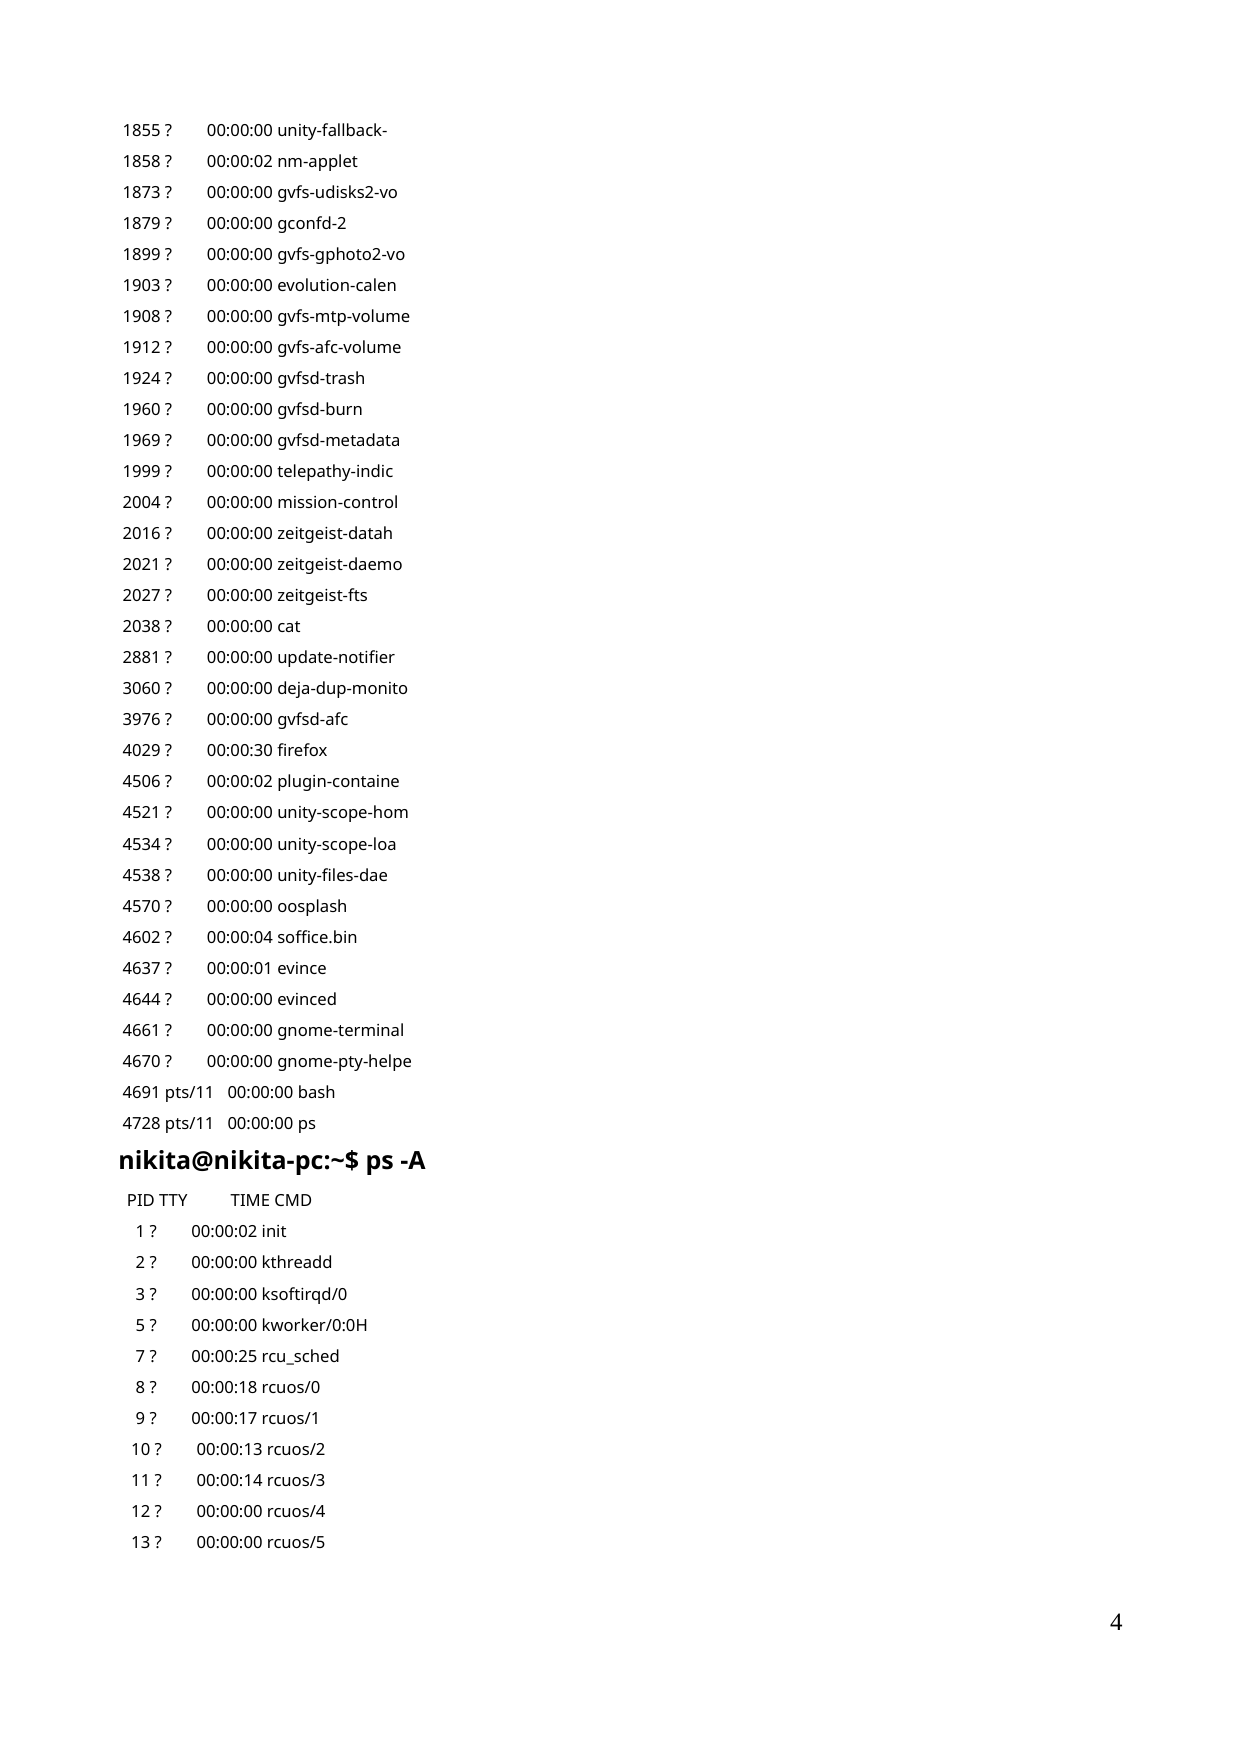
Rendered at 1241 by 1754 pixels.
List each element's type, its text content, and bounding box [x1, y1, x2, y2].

list nikita@nikita-pc:~$ ps -A [118, 1142, 1122, 1177]
list 1999 ? 00:00:00 telepathy-indic [118, 459, 1122, 482]
list 5 ? 00:00:00 kworker/0:0H [118, 1313, 1122, 1336]
list 1855 ? 00:00:00 unity-fallback- [118, 118, 1122, 141]
list PID TTY TIME CMD [118, 1189, 1122, 1212]
list 2881 ? 00:00:00 update-notifier [118, 646, 1122, 668]
list 2021 ? 00:00:00 zeitgeist-daemo [118, 553, 1122, 575]
list 1903 ? 00:00:00 evolution-calen [118, 273, 1122, 296]
list 10 ? 00:00:13 rcuos/2 [118, 1437, 1122, 1460]
list 3060 ? 00:00:00 deja-dup-monito [118, 677, 1122, 699]
list 1 ? 00:00:02 init [118, 1220, 1122, 1243]
list 2038 ? 00:00:00 cat [118, 615, 1122, 637]
list 8 ? 00:00:18 rcuos/0 [118, 1375, 1122, 1398]
list 1899 ? 00:00:00 gvfs-gphoto2-vo [118, 242, 1122, 265]
list 11 ? 00:00:14 rcuos/3 [118, 1468, 1122, 1491]
list 2016 ? 00:00:00 zeitgeist-datah [118, 522, 1122, 544]
list 4637 ? 00:00:01 evince [118, 956, 1122, 979]
list 4691 pts/11 00:00:00 bash [118, 1080, 1122, 1103]
list 4521 ? 00:00:00 unity-scope-hom [118, 801, 1122, 824]
list 4661 ? 00:00:00 gnome-terminal [118, 1018, 1122, 1041]
list 9 ? 00:00:17 rcuos/1 [118, 1406, 1122, 1429]
list 4029 ? 00:00:30 firefox [118, 739, 1122, 762]
list 4670 ? 00:00:00 gnome-pty-helpe [118, 1049, 1122, 1072]
list 1924 ? 00:00:00 gvfsd-trash [118, 366, 1122, 389]
list 1879 ? 00:00:00 gconfd-2 [118, 211, 1122, 234]
list 1960 ? 00:00:00 gvfsd-burn [118, 397, 1122, 420]
list 4506 ? 00:00:02 plugin-containe [118, 770, 1122, 793]
list 4728 pts/11 00:00:00 ps [118, 1111, 1122, 1134]
list 1873 ? 00:00:00 gvfs-udisks2-vo [118, 180, 1122, 203]
list 1908 ? 00:00:00 gvfs-mtp-volume [118, 304, 1122, 327]
list 4570 ? 00:00:00 oosplash [118, 894, 1122, 917]
list 12 ? 00:00:00 rcuos/4 [118, 1499, 1122, 1522]
list 1912 ? 00:00:00 gvfs-afc-volume [118, 335, 1122, 358]
list 2004 ? 00:00:00 mission-control [118, 491, 1122, 513]
list 4534 ? 00:00:00 unity-scope-loa [118, 832, 1122, 855]
list 1858 ? 00:00:02 nm-applet [118, 149, 1122, 172]
list 2027 ? 00:00:00 zeitgeist-fts [118, 584, 1122, 606]
list 7 ? 00:00:25 rcu_sched [118, 1344, 1122, 1367]
list 13 ? 00:00:00 rcuos/5 [118, 1531, 1122, 1553]
list 4602 ? 00:00:04 soffice.bin [118, 925, 1122, 948]
list 1969 ? 00:00:00 gvfsd-metadata [118, 428, 1122, 451]
list 4644 ? 00:00:00 evinced [118, 987, 1122, 1010]
list 3976 ? 00:00:00 gvfsd-afc [118, 708, 1122, 731]
list 3 ? 00:00:00 ksoftirqd/0 [118, 1282, 1122, 1305]
list 2 ? 00:00:00 kthreadd [118, 1251, 1122, 1274]
list 4538 ? 00:00:00 unity-files-dae [118, 863, 1122, 886]
